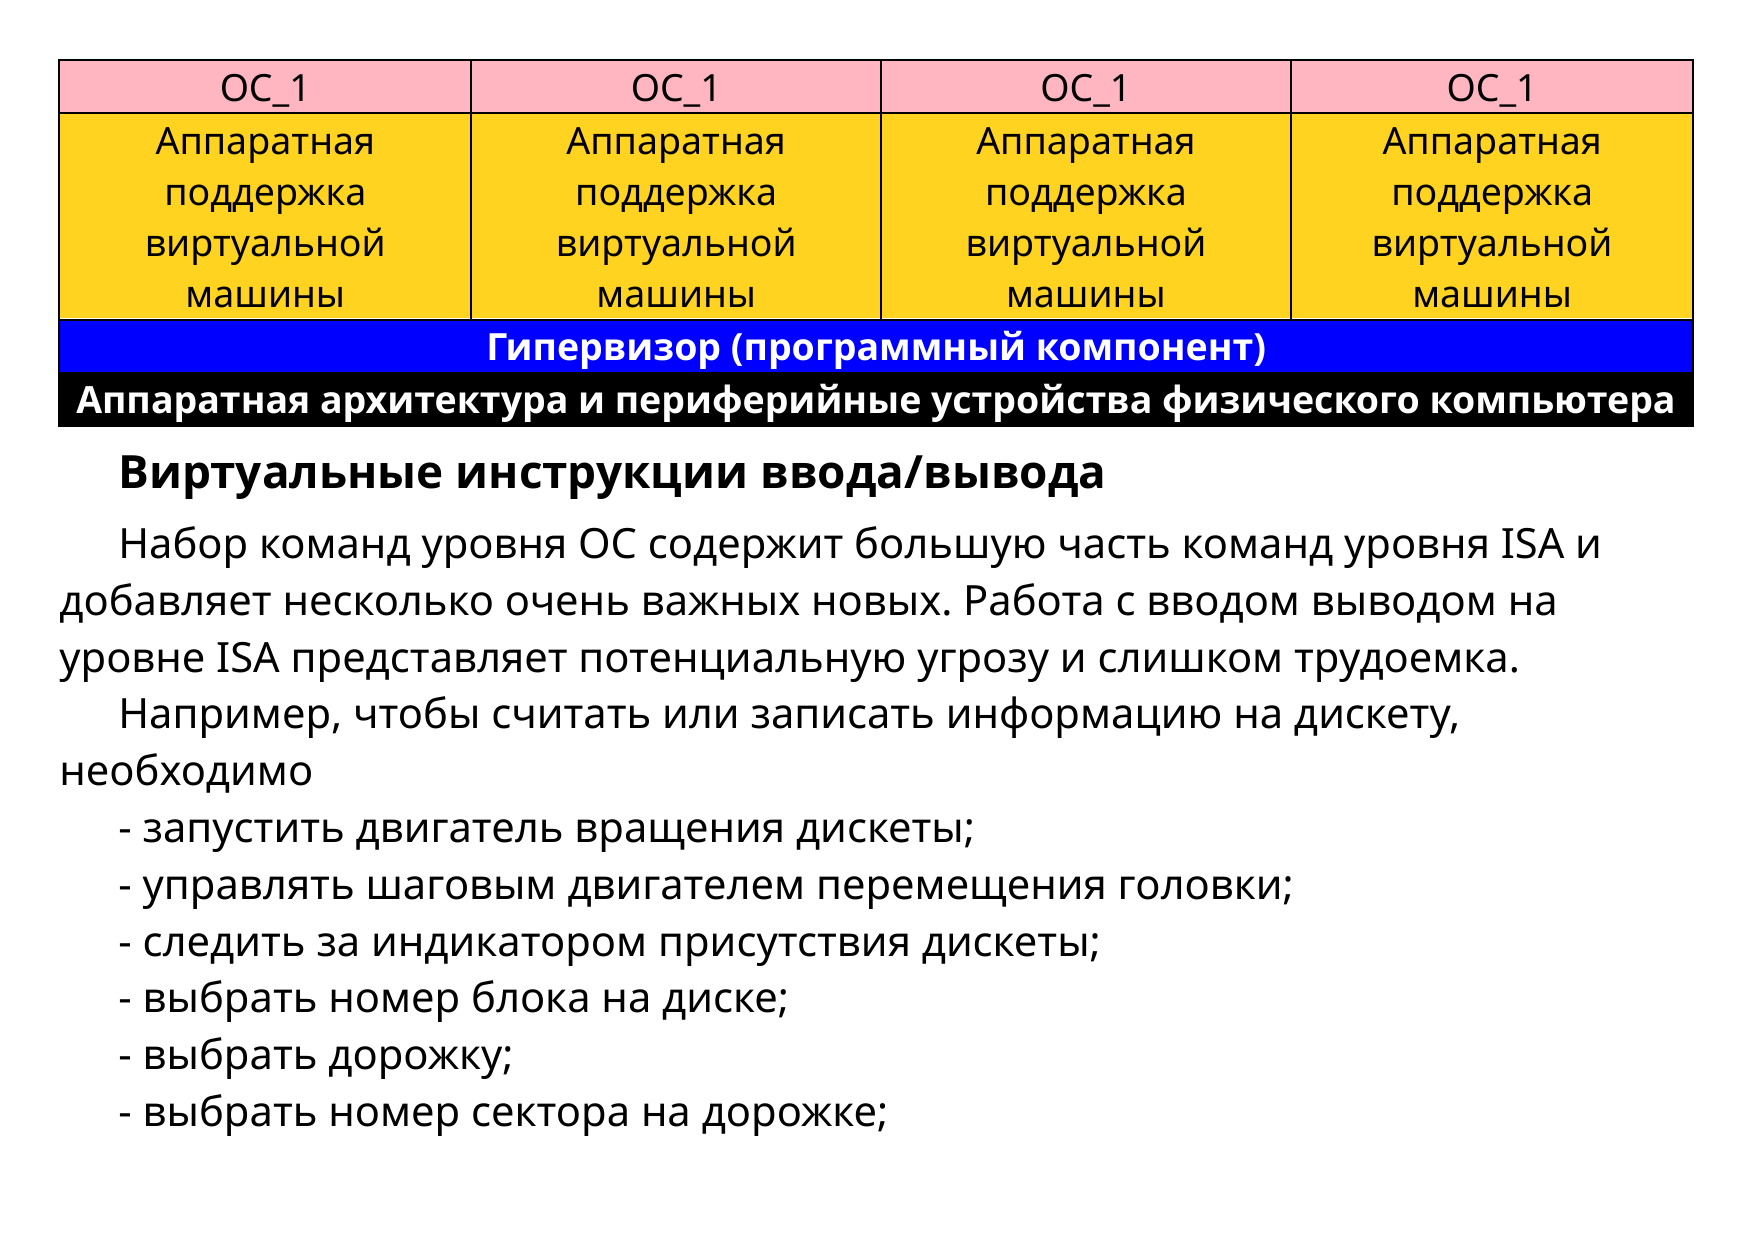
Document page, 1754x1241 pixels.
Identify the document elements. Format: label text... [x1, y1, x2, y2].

table_cell Аппаратная поддержка виртуальной машины [60, 114, 470, 318]
table_cell OC_1 [1292, 61, 1692, 112]
table_cell OC_1 [60, 61, 470, 112]
text - запустить двигатель вращения дискеты; [59, 798, 1695, 854]
text - выбрать дорожку; [59, 1025, 1695, 1082]
table_cell Аппаратная поддержка виртуальной машины [1292, 114, 1692, 318]
text - следить за индикатором присутствия дискеты; [59, 911, 1695, 968]
text - выбрать номер сектора на дорожке; [59, 1082, 1695, 1138]
text - выбрать номер блока на диске; [59, 968, 1695, 1025]
table_cell Гипервизор (программный компонент) [60, 321, 1692, 372]
text Набор команд уровня ОС содержит большую часть команд уровня ISA и добавляет несколько очень важных новых. Работа с вводом выводом на уровне ISA представляет потенциальную угрозу и слишком трудоемка. [59, 514, 1695, 684]
table_cell OC_1 [472, 61, 880, 112]
table_cell OC_1 [882, 61, 1290, 112]
table_cell Аппаратная поддержка виртуальной машины [472, 114, 880, 318]
text Например, чтобы считать или записать информацию на дискету, необходимо [59, 684, 1695, 798]
table_cell Аппаратная архитектура и периферийные устройства физического компьютера [60, 374, 1692, 425]
table_cell Аппаратная поддержка виртуальной машины [882, 114, 1290, 318]
text - управлять шаговым двигателем перемещения головки; [59, 854, 1695, 911]
